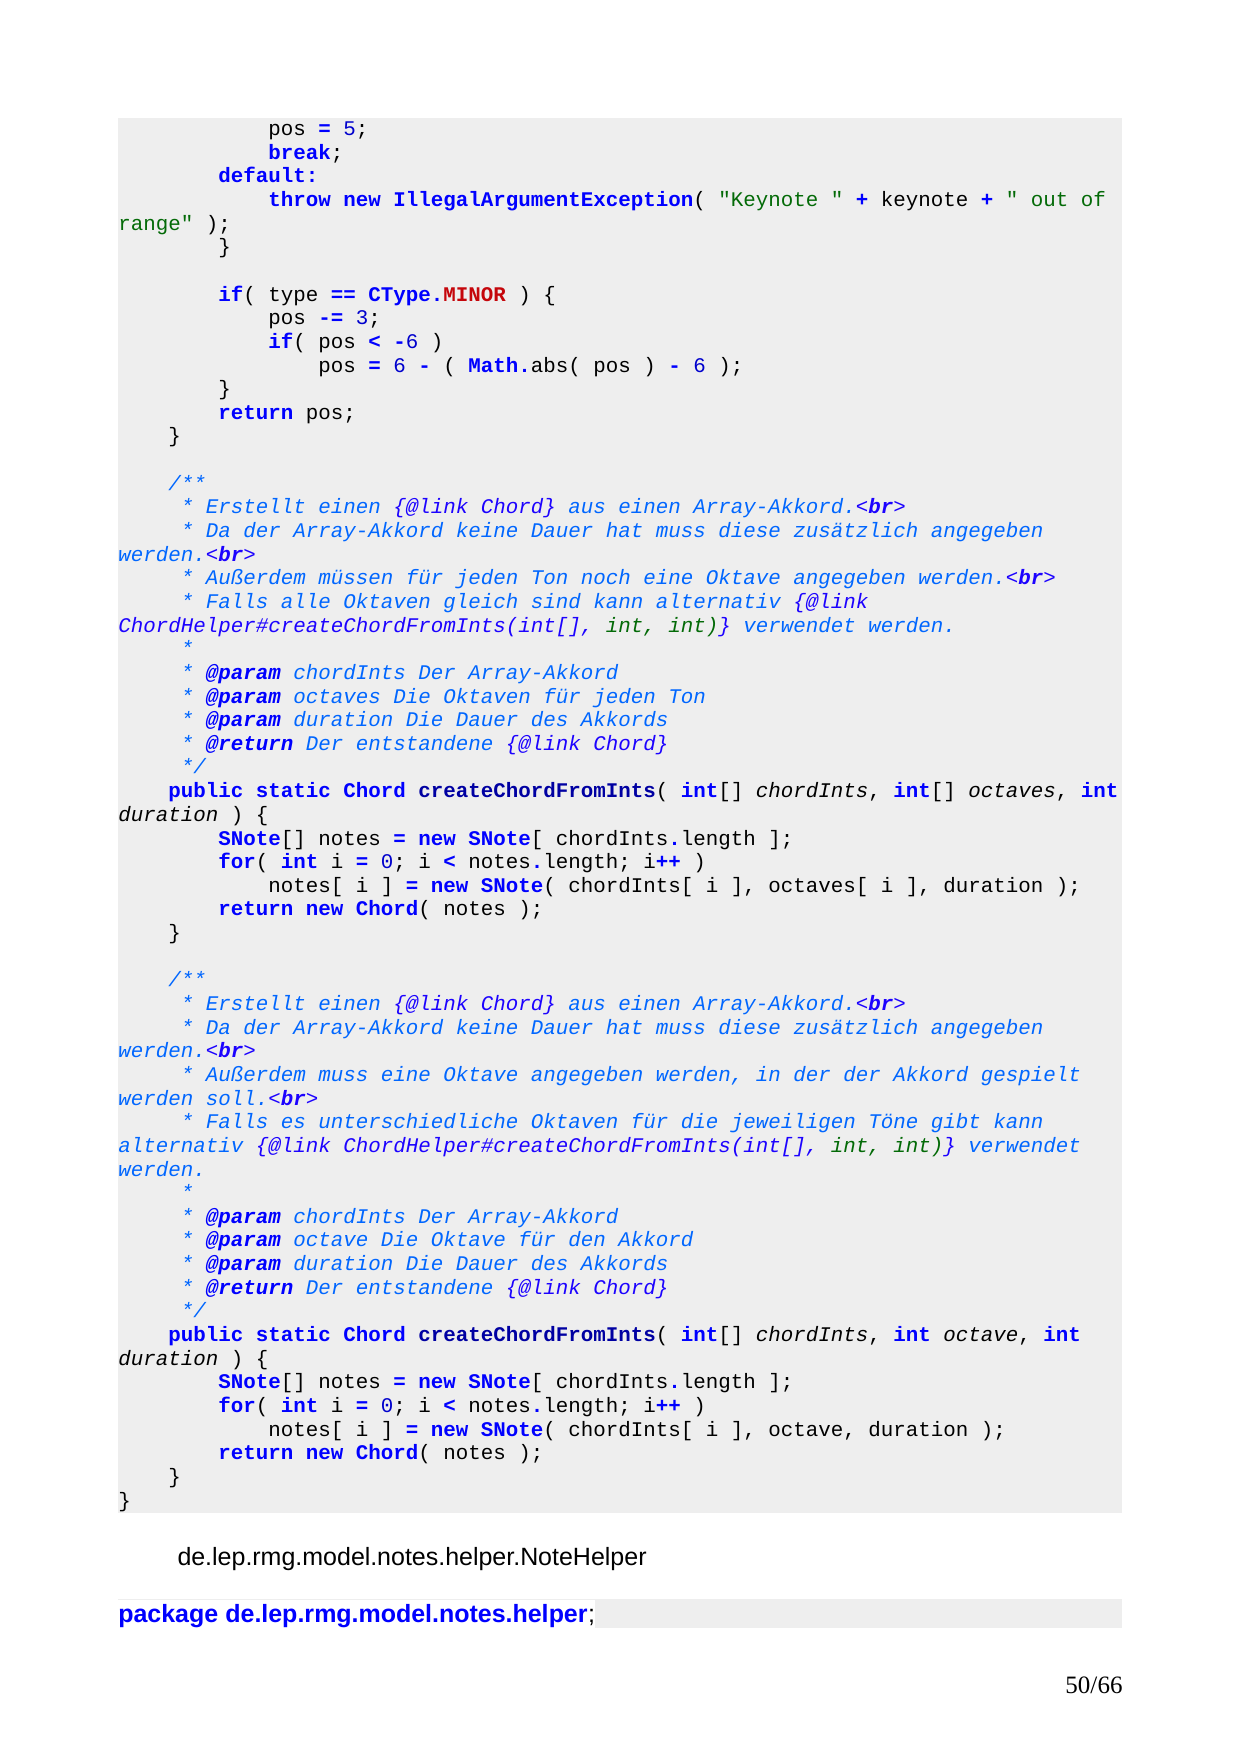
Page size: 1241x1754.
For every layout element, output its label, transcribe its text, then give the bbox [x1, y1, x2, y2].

text pos = 5; [118, 118, 1122, 142]
text * @param octaves Die Oktaven für jeden Ton [118, 686, 1122, 709]
text * Falls alle Oktaven gleich sind kann alternativ {@link ChordHelper#createChordFromInts(int[], int, int)} verwendet werden. [118, 591, 1122, 638]
text public static Chord createChordFromInts( int[] chordInts, int[] octaves, int duration ) { [118, 780, 1122, 827]
text return new Chord( notes ); [118, 1442, 1122, 1466]
text /** [118, 969, 1122, 993]
text } [118, 426, 1122, 449]
text } [118, 236, 1122, 260]
text pos = 6 - ( Math.abs( pos ) - 6 ); [118, 354, 1122, 378]
text SNote[] notes = new SNote[ chordInts.length ]; [118, 827, 1122, 851]
text * [118, 638, 1122, 662]
text for( int i = 0; i < notes.length; i++ ) [118, 1395, 1122, 1419]
text for( int i = 0; i < notes.length; i++ ) [118, 851, 1122, 875]
text de.lep.rmg.model.notes.helper.NoteHelper [118, 1542, 1122, 1571]
text } [118, 922, 1122, 946]
text pos -= 3; [118, 307, 1122, 331]
text * Da der Array-Akkord keine Dauer hat muss diese zusätzlich angegeben werden.<br> [118, 520, 1122, 567]
text * [118, 1182, 1122, 1206]
text notes[ i ] = new SNote( chordInts[ i ], octaves[ i ], duration ); [118, 875, 1122, 898]
text * Erstellt einen {@link Chord} aus einen Array-Akkord.<br> [118, 496, 1122, 520]
text package de.lep.rmg.model.notes.helper; [118, 1599, 1122, 1628]
text /** [118, 473, 1122, 496]
text SNote[] notes = new SNote[ chordInts.length ]; [118, 1371, 1122, 1395]
text * Falls es unterschiedliche Oktaven für die jeweiligen Töne gibt kann alternativ {@link ChordHelper#createChordFromInts(int[], int, int)} verwendet werden. [118, 1111, 1122, 1182]
text * @return Der entstandene {@link Chord} [118, 733, 1122, 757]
text * @param chordInts Der Array-Akkord [118, 662, 1122, 686]
text * @param duration Die Dauer des Akkords [118, 1253, 1122, 1277]
text return new Chord( notes ); [118, 898, 1122, 922]
text } [118, 378, 1122, 402]
text * @param octave Die Oktave für den Akkord [118, 1229, 1122, 1253]
text } [118, 1489, 1122, 1513]
text */ [118, 1300, 1122, 1324]
text default: [118, 165, 1122, 189]
text */ [118, 757, 1122, 780]
text return pos; [118, 402, 1122, 426]
text if( type == CType.MINOR ) { [118, 284, 1122, 307]
text } [118, 1466, 1122, 1489]
text * @param duration Die Dauer des Akkords [118, 709, 1122, 733]
text throw new IllegalArgumentException( "Keynote " + keynote + " out of range" ); [118, 189, 1122, 236]
text public static Chord createChordFromInts( int[] chordInts, int octave, int duration ) { [118, 1324, 1122, 1371]
text notes[ i ] = new SNote( chordInts[ i ], octave, duration ); [118, 1419, 1122, 1442]
text break; [118, 142, 1122, 165]
text * @return Der entstandene {@link Chord} [118, 1277, 1122, 1300]
text * Außerdem muss eine Oktave angegeben werden, in der der Akkord gespielt werden soll.<br> [118, 1064, 1122, 1111]
text * Außerdem müssen für jeden Ton noch eine Oktave angegeben werden.<br> [118, 567, 1122, 591]
text * Erstellt einen {@link Chord} aus einen Array-Akkord.<br> [118, 993, 1122, 1017]
text * @param chordInts Der Array-Akkord [118, 1206, 1122, 1229]
text if( pos < -6 ) [118, 331, 1122, 354]
text * Da der Array-Akkord keine Dauer hat muss diese zusätzlich angegeben werden.<br> [118, 1017, 1122, 1064]
